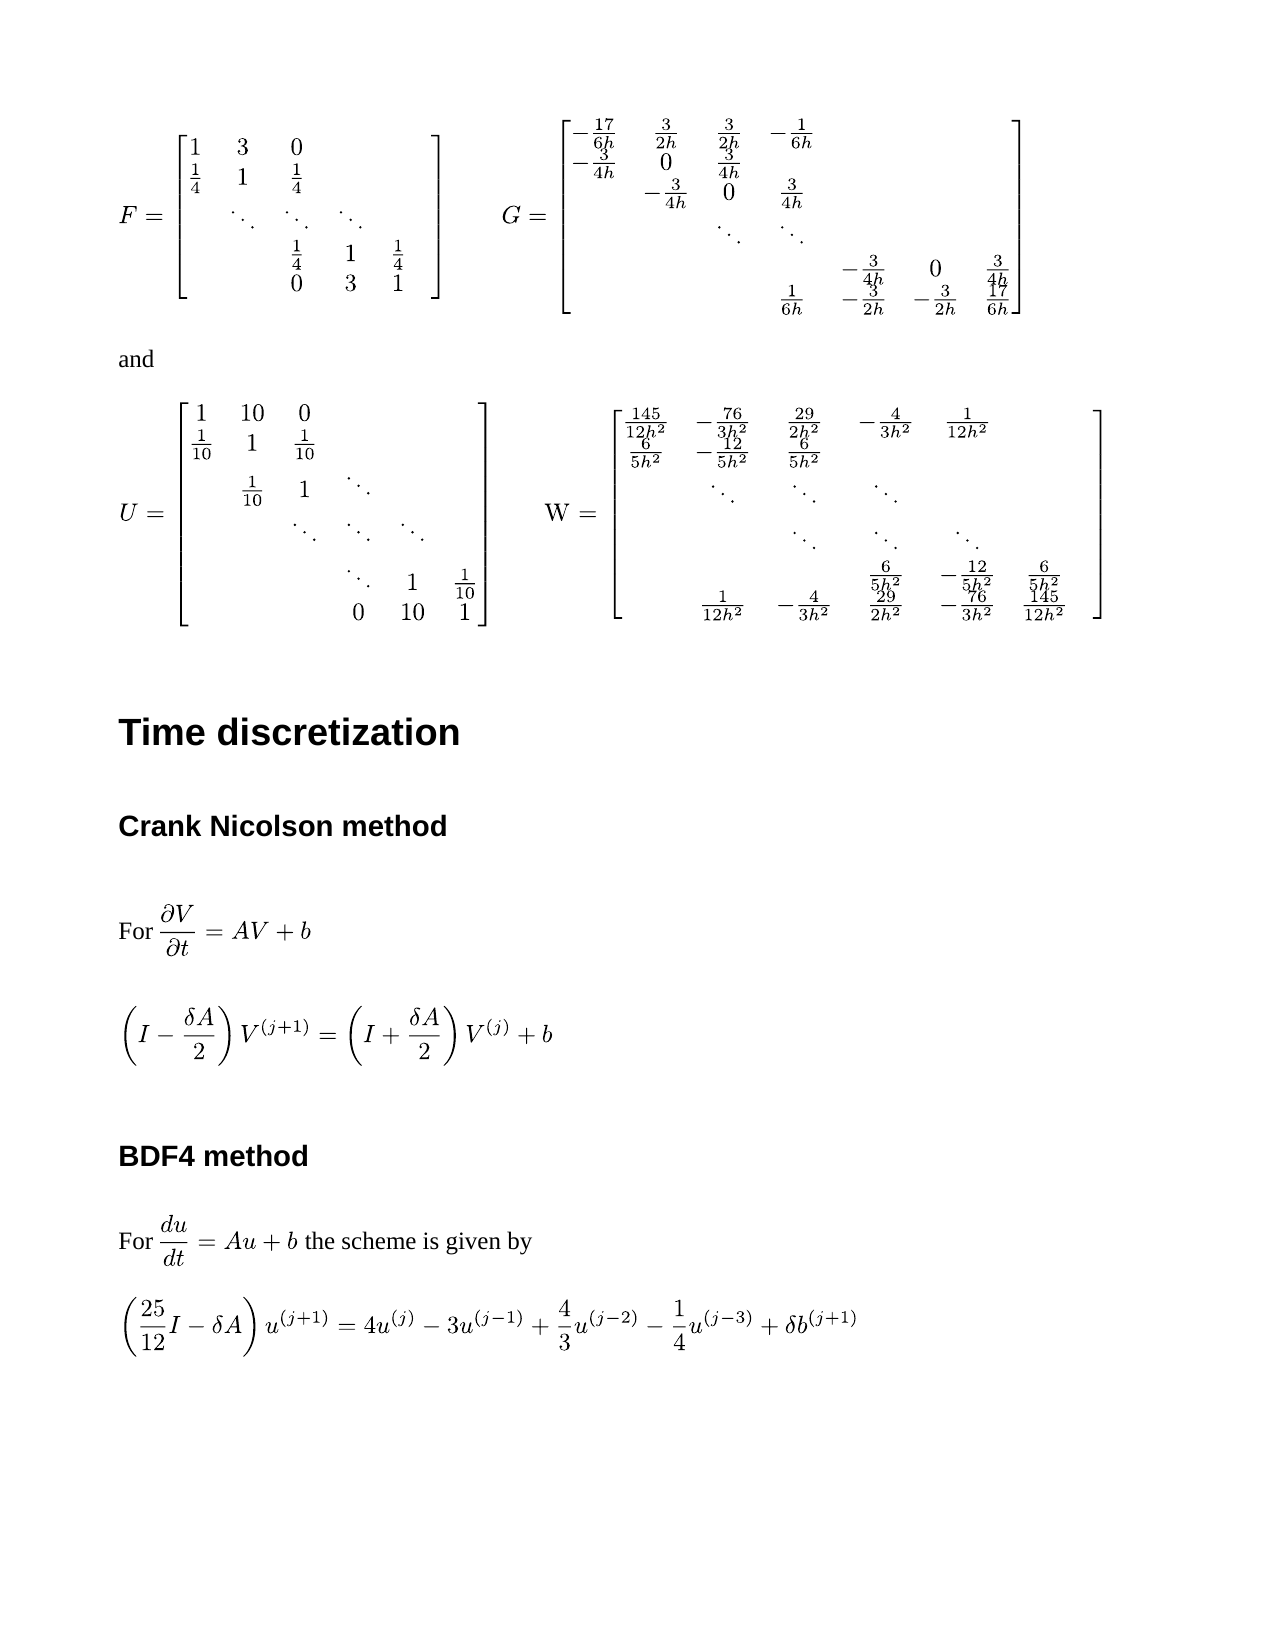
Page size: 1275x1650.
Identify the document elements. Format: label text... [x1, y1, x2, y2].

text For the scheme is given by [118, 1214, 1157, 1267]
text For [118, 903, 1157, 957]
text and [118, 315, 1157, 373]
subtitle Crank Nicolson method [118, 809, 1157, 843]
subtitle Time discretization [118, 710, 1157, 753]
subtitle BDF4 method [118, 1139, 1157, 1173]
